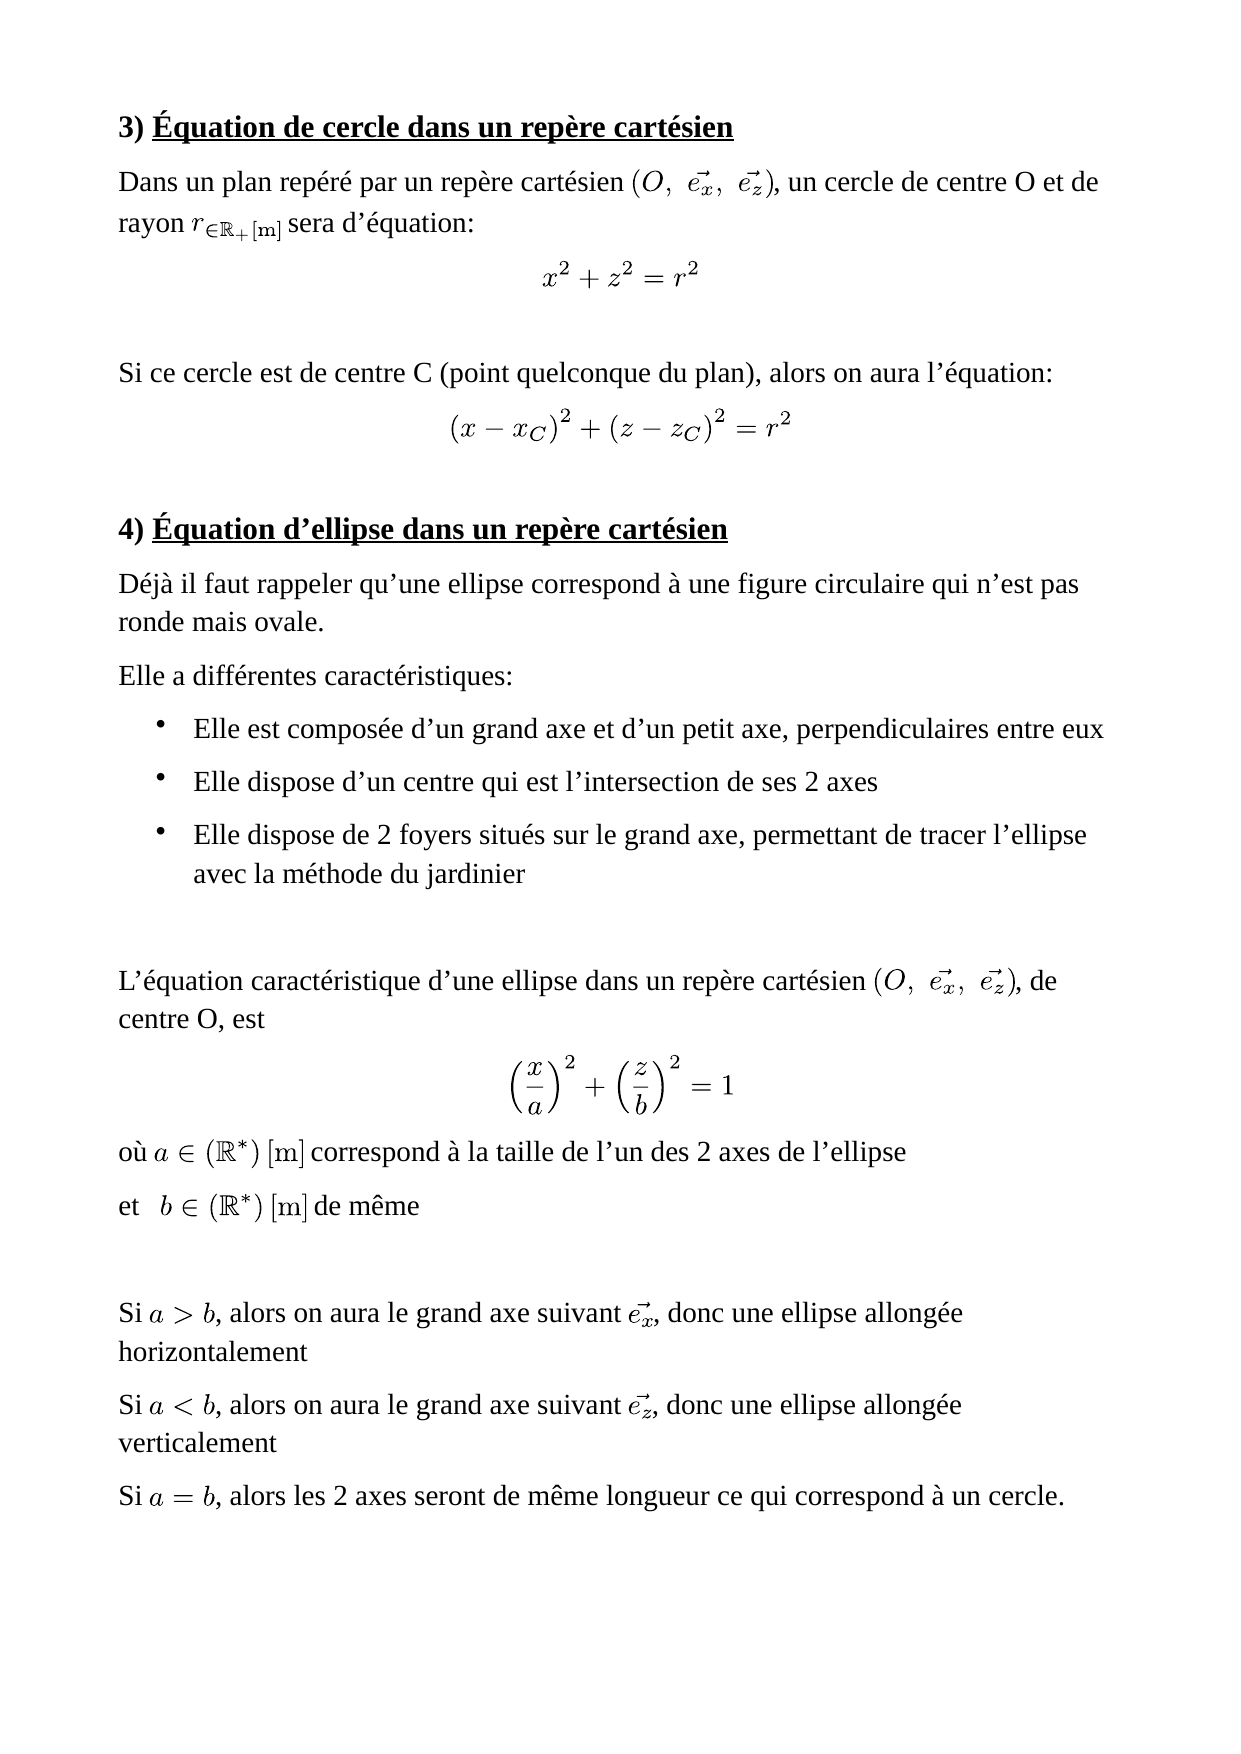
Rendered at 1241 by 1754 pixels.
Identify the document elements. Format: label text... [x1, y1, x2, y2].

text L’équation caractéristique d’une ellipse dans un repère cartésien , de centre O, est [118, 962, 1122, 1035]
text 3) Équation de cercle dans un repère cartésien [118, 108, 1122, 144]
text Si , alors les 2 axes seront de même longueur ce qui correspond à un cercle. [118, 1478, 1122, 1512]
text Déjà il faut rappeler qu’une ellipse correspond à une figure circulaire qui n’est pas ronde mais ovale. [118, 566, 1122, 638]
list Elle dispose de 2 foyers situés sur le grand axe, permettant de tracer l’ellipse avec la méthode du jardinier [156, 817, 1122, 889]
text Si ce cercle est de centre C (point quelconque du plan), alors on aura l’équation: [118, 355, 1122, 389]
text 4) Équation d’ellipse dans un repère cartésien [118, 510, 1122, 546]
text Elle a différentes caractéristiques: [118, 658, 1122, 691]
text Si , alors on aura le grand axe suivant , donc une ellipse allongée verticalement [118, 1387, 1122, 1459]
text et de même [118, 1188, 1122, 1222]
list Elle est composée d’un grand axe et d’un petit axe, perpendiculaires entre eux [156, 711, 1122, 744]
text où correspond à la taille de l’un des 2 axes de l’ellipse [118, 1134, 1122, 1168]
list Elle dispose d’un centre qui est l’intersection de ses 2 axes [156, 764, 1122, 798]
text Dans un plan repéré par un repère cartésien , un cercle de centre O et de rayon sera d’équation: [118, 164, 1122, 241]
text Si , alors on aura le grand axe suivant , donc une ellipse allongée horizontalement [118, 1295, 1122, 1367]
